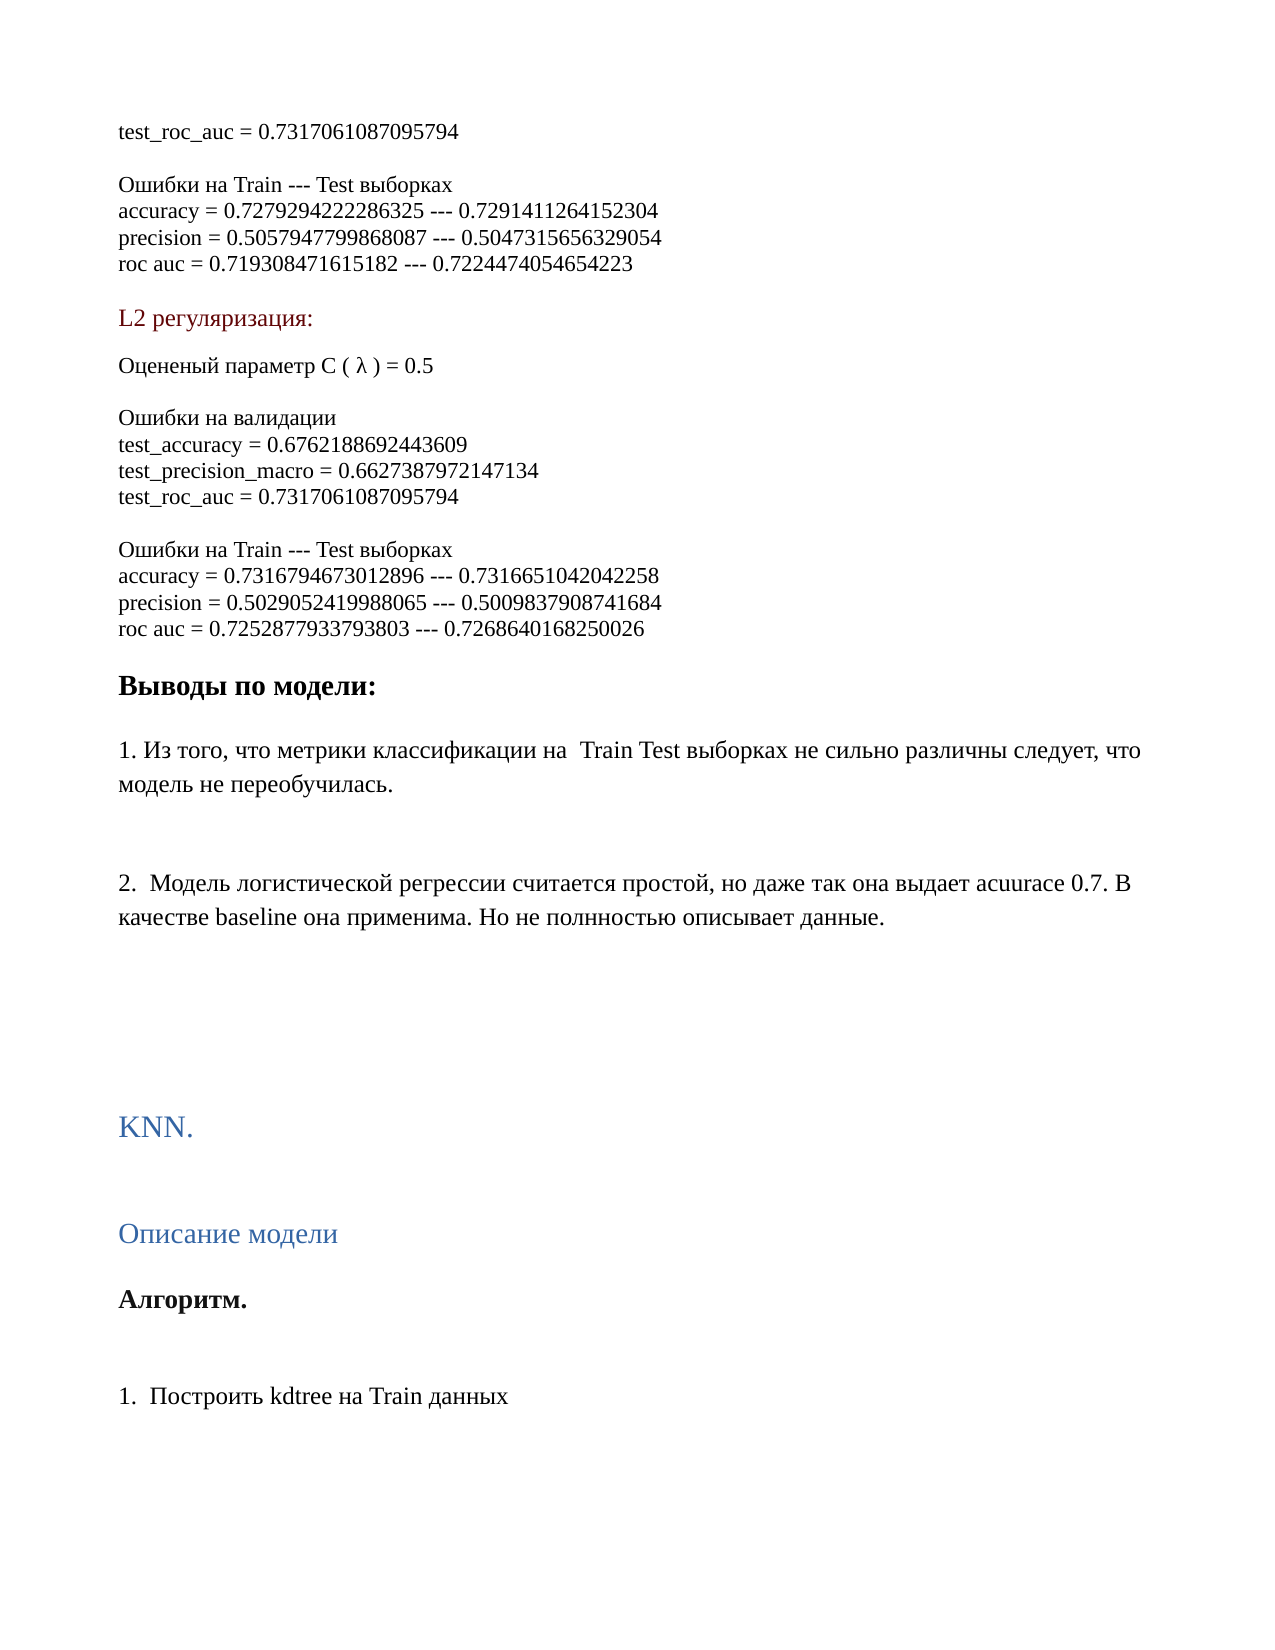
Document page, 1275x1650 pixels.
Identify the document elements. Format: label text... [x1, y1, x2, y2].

text Ошибки на Train --- Test выборках [118, 171, 1157, 197]
text 1. Из того, что метрики классификации на Train Test выборках не сильно различны следует, что модель не переобучилась. [118, 735, 1157, 798]
text accuracy = 0.7279294222286325 --- 0.7291411264152304 [118, 197, 1157, 223]
text Описание модели [118, 1216, 1157, 1249]
text Ошибки на валидации [118, 404, 1157, 431]
text roc auc = 0.7252877933793803 --- 0.7268640168250026 [118, 615, 1157, 642]
text test_precision_macro = 0.6627387972147134 [118, 457, 1157, 483]
text Алгоритм. [118, 1283, 1157, 1314]
text 2. Модель логистической регрессии считается простой, но даже так она выдает acuurace 0.7. В качестве baseline она применима. Но не полнностью описывает данные. [118, 868, 1157, 931]
text precision = 0.5029052419988065 --- 0.5009837908741684 [118, 589, 1157, 615]
text 1. Построить kdtree на Train данных [118, 1381, 1157, 1410]
text test_roc_auc = 0.7317061087095794 [118, 118, 1157, 144]
text Оцененый параметр C ( λ ) = 0.5 [118, 352, 1157, 378]
text accuracy = 0.7316794673012896 --- 0.7316651042042258 [118, 562, 1157, 589]
text Ошибки на Train --- Test выборках [118, 536, 1157, 562]
text Выводы по модели: [118, 668, 1157, 701]
text precision = 0.5057947799868087 --- 0.5047315656329054 [118, 223, 1157, 250]
text test_accuracy = 0.6762188692443609 [118, 431, 1157, 457]
text L2 регуляризация: [118, 303, 1157, 331]
text test_roc_auc = 0.7317061087095794 [118, 483, 1157, 510]
text roc auc = 0.719308471615182 --- 0.7224474054654223 [118, 250, 1157, 276]
text KNN. [118, 1108, 1157, 1144]
